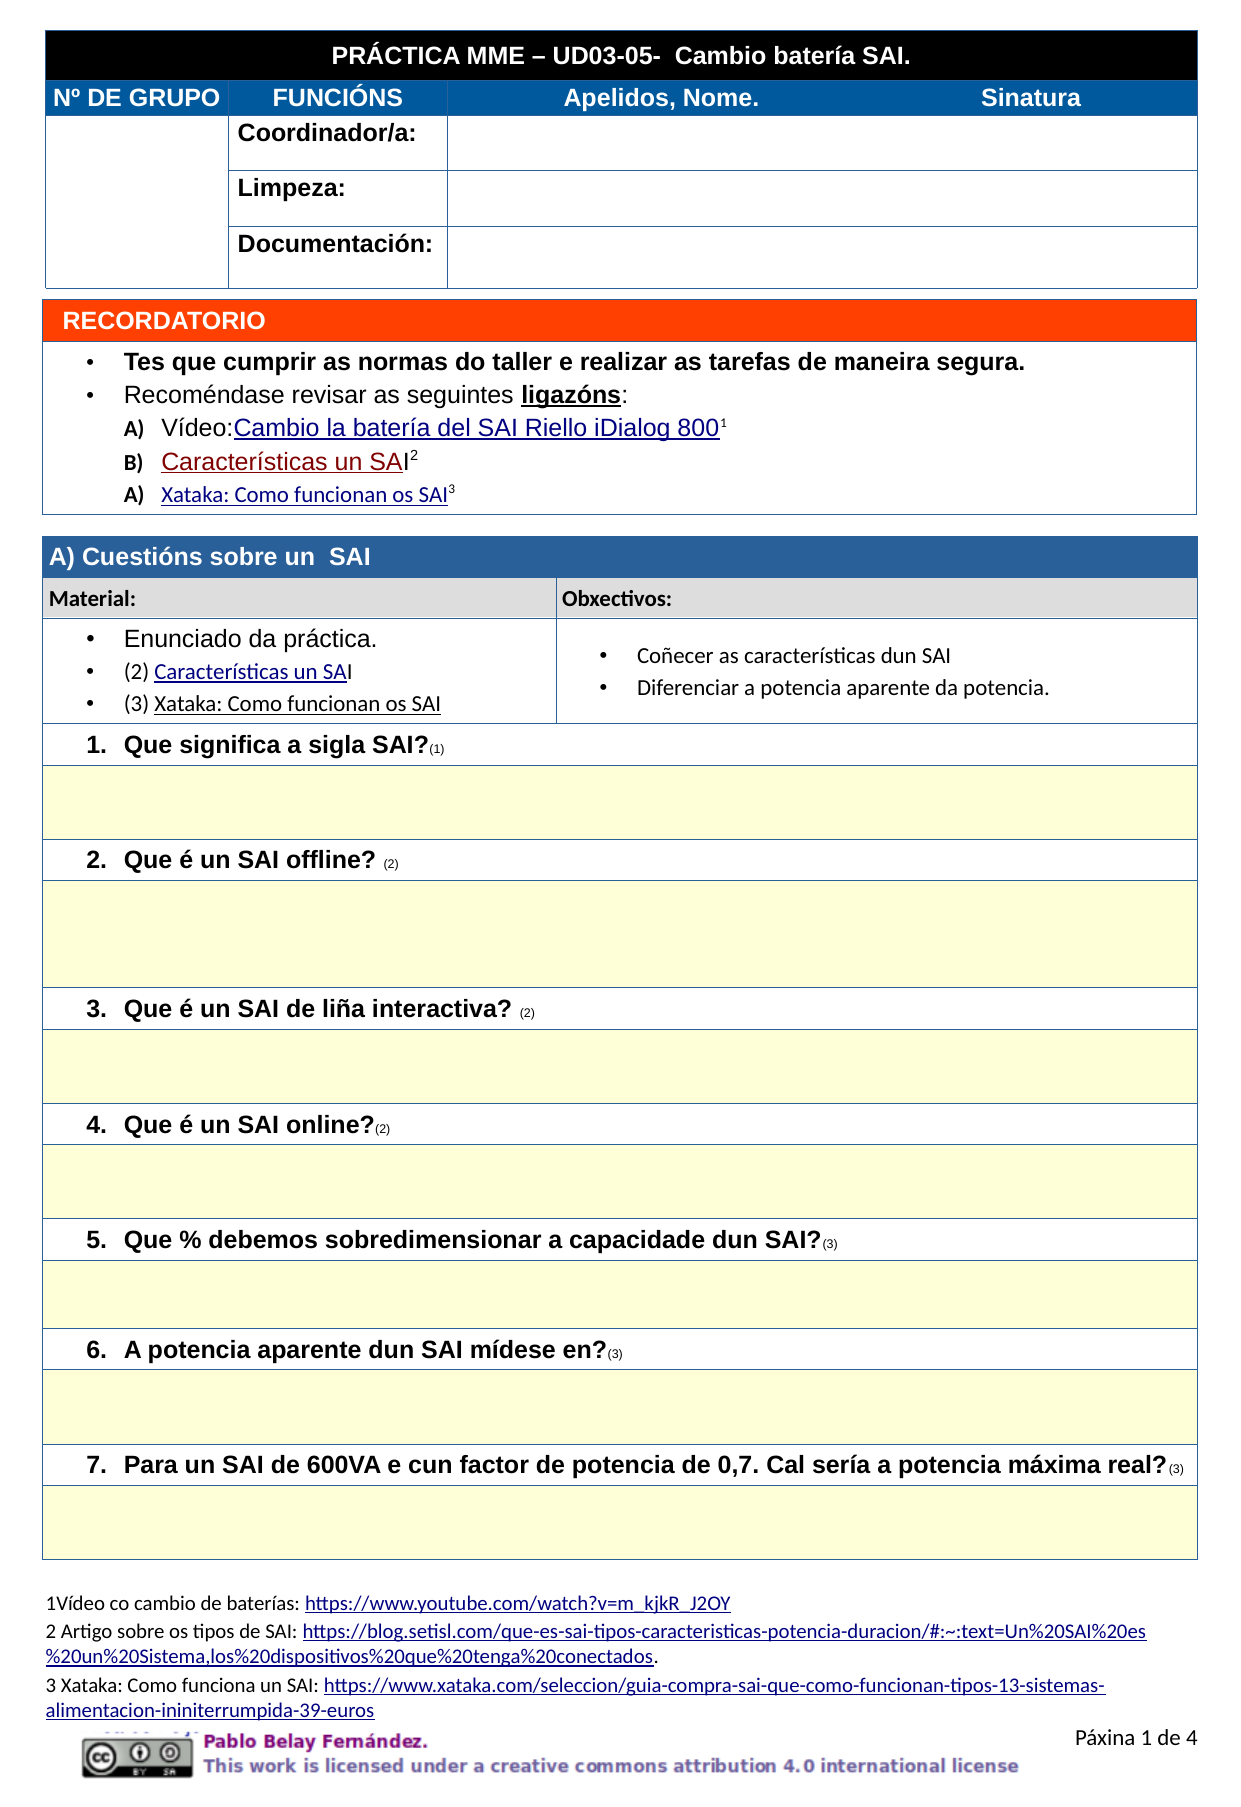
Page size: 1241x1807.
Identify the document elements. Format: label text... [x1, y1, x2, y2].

table_cell [43, 1030, 1197, 1103]
table_cell Para un SAI de 600VA e cun factor de potencia de 0,7. Cal sería a potencia máxima real?(3) [43, 1445, 1197, 1485]
table_cell [46, 116, 228, 288]
table_cell FUNCIÓNS [229, 81, 447, 115]
table_cell [448, 171, 1197, 226]
table_cell [43, 1145, 1197, 1218]
table_cell Coordinador/a: [229, 116, 447, 170]
table_cell Obxectivos: [557, 578, 1197, 617]
table_cell A potencia aparente dun SAI mídese en?(3) [43, 1329, 1197, 1369]
table_cell Enunciado da práctica. (2) Características un SAI (3) Xataka: Como funcionan os SAI [43, 619, 556, 723]
table_cell Que é un SAI de liña interactiva? (2) [43, 988, 1197, 1028]
table_cell Nº DE GRUPO [46, 81, 228, 115]
table_cell Limpeza: [229, 171, 447, 226]
table_cell Coñecer as características dun SAI Diferenciar a potencia aparente da potencia. [557, 619, 1197, 723]
table_cell [43, 766, 1197, 839]
table_cell Tes que cumprir as normas do taller e realizar as tarefas de maneira segura. Recoméndase revisar as seguintes ligazóns: Vídeo:Cambio la batería del SAI Riello iDialog 800 Características un SAI Xataka: Como funcionan os SAI [43, 342, 1196, 514]
table_cell Que significa a sigla SAI?(1) [43, 724, 1197, 764]
table_cell [43, 1370, 1197, 1444]
table_cell Que é un SAI offline? (2) [43, 840, 1197, 880]
table_cell [448, 227, 1197, 288]
picture [65, 1722, 1035, 1787]
table_cell Material: [43, 578, 556, 617]
table_cell Documentación: [229, 227, 447, 288]
table_cell Apelidos, Nome. Sinatura [448, 81, 1197, 115]
table_cell [43, 1486, 1197, 1559]
table_header PRÁCTICA MME – UD03-05- Cambio batería SAI. [46, 31, 1197, 80]
table_cell [43, 881, 1197, 987]
table_cell Que % debemos sobredimensionar a capacidade dun SAI?(3) [43, 1219, 1197, 1259]
table_header RECORDATORIO [43, 300, 1196, 341]
table_cell Que é un SAI online?(2) [43, 1104, 1197, 1144]
table_cell [448, 116, 1197, 170]
table_cell [43, 1261, 1197, 1328]
table_header A) Cuestións sobre un SAI [43, 537, 1197, 577]
